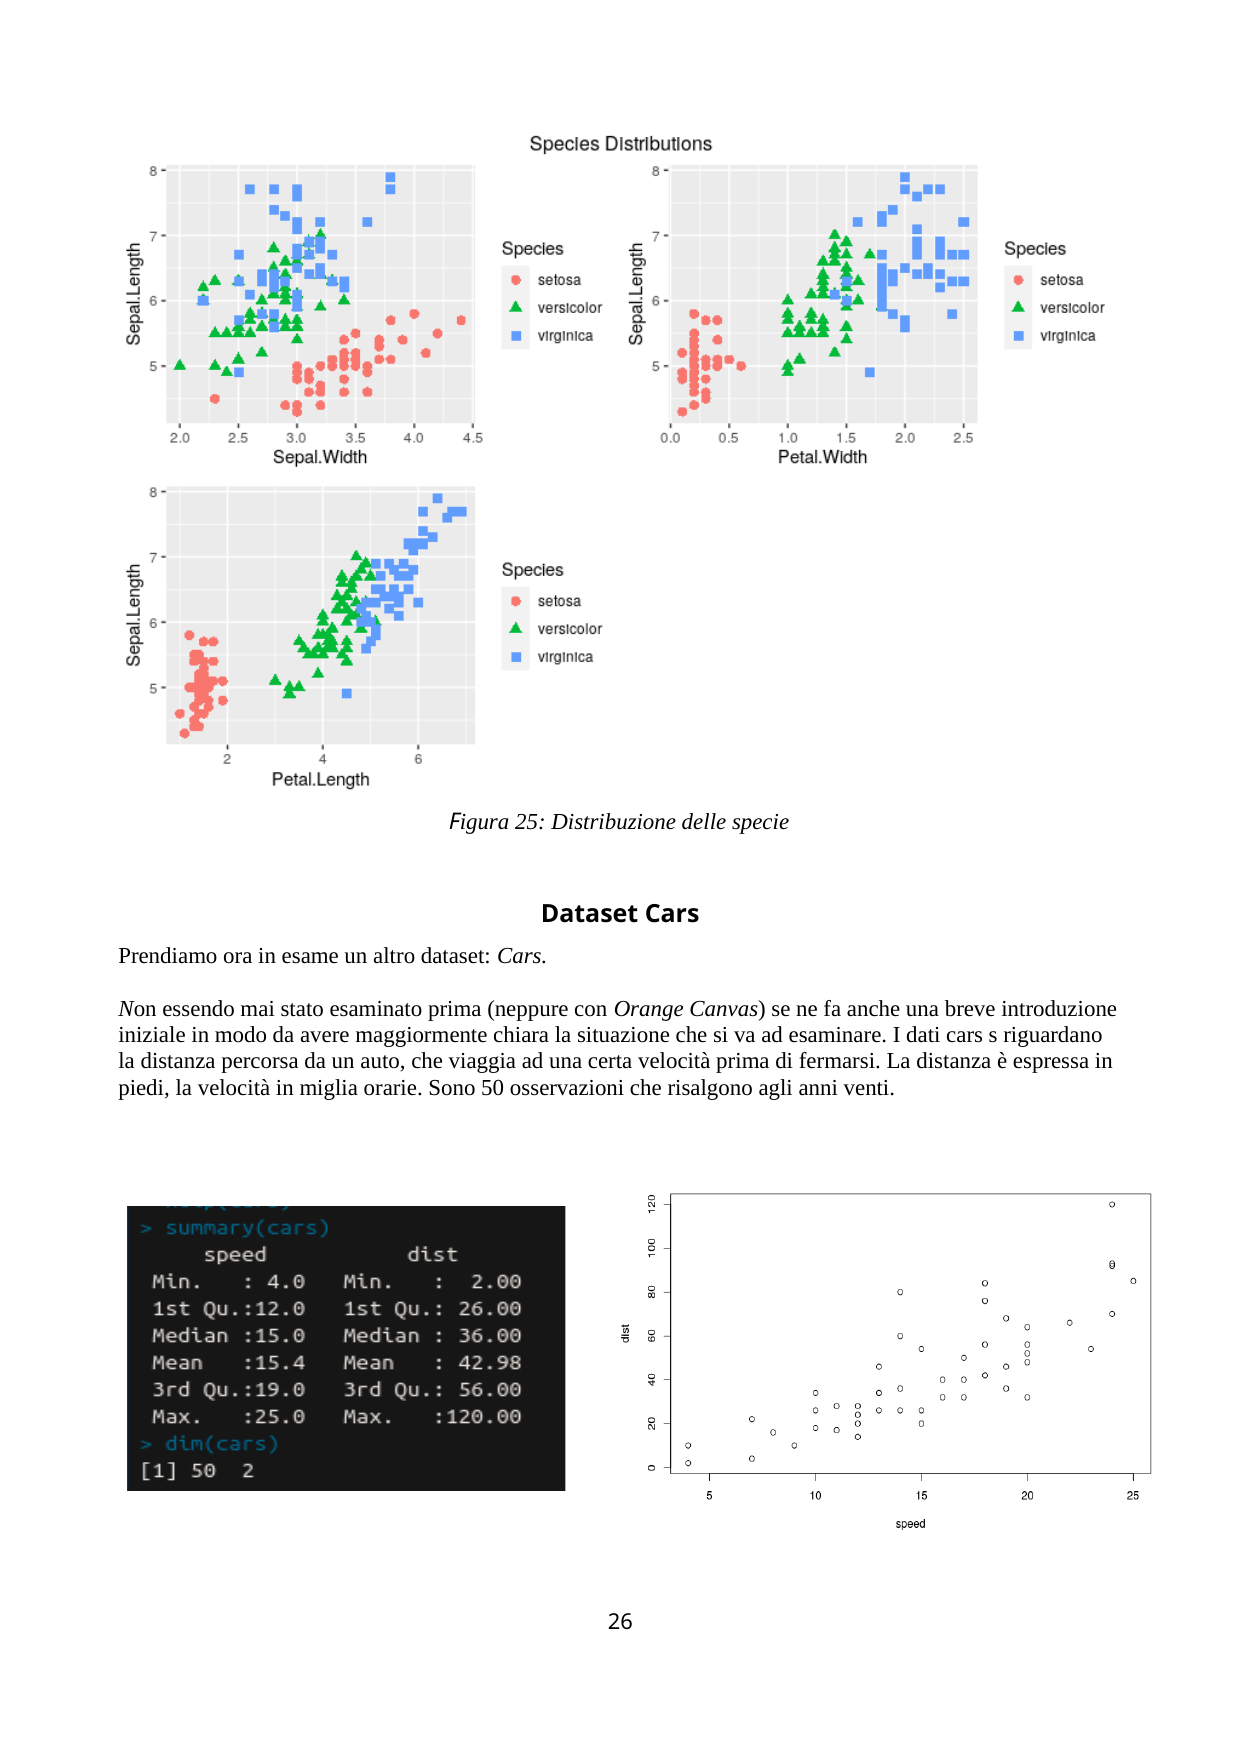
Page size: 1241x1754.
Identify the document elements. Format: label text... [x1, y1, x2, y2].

text Prendiamo ora in esame un altro dataset: Cars. [118, 942, 1122, 968]
picture [118, 130, 1123, 799]
text Non essendo mai stato esaminato prima (neppure con Orange Canvas) se ne fa anche una breve introduzione iniziale in modo da avere maggiormente chiara la situazione che si va ad esaminare. I dati cars s riguardano la distanza percorsa da un auto, che viaggia ad una certa velocità prima di fermarsi. La distanza è espressa in piedi, la velocità in miglia orarie. Sono 50 osservazioni che risalgono agli anni venti. [118, 995, 1122, 1100]
picture [127, 1206, 566, 1491]
text Dataset Cars [118, 895, 1122, 929]
picture [617, 1135, 1178, 1546]
text Figura 25: Distribuzione delle specie [118, 799, 1122, 836]
